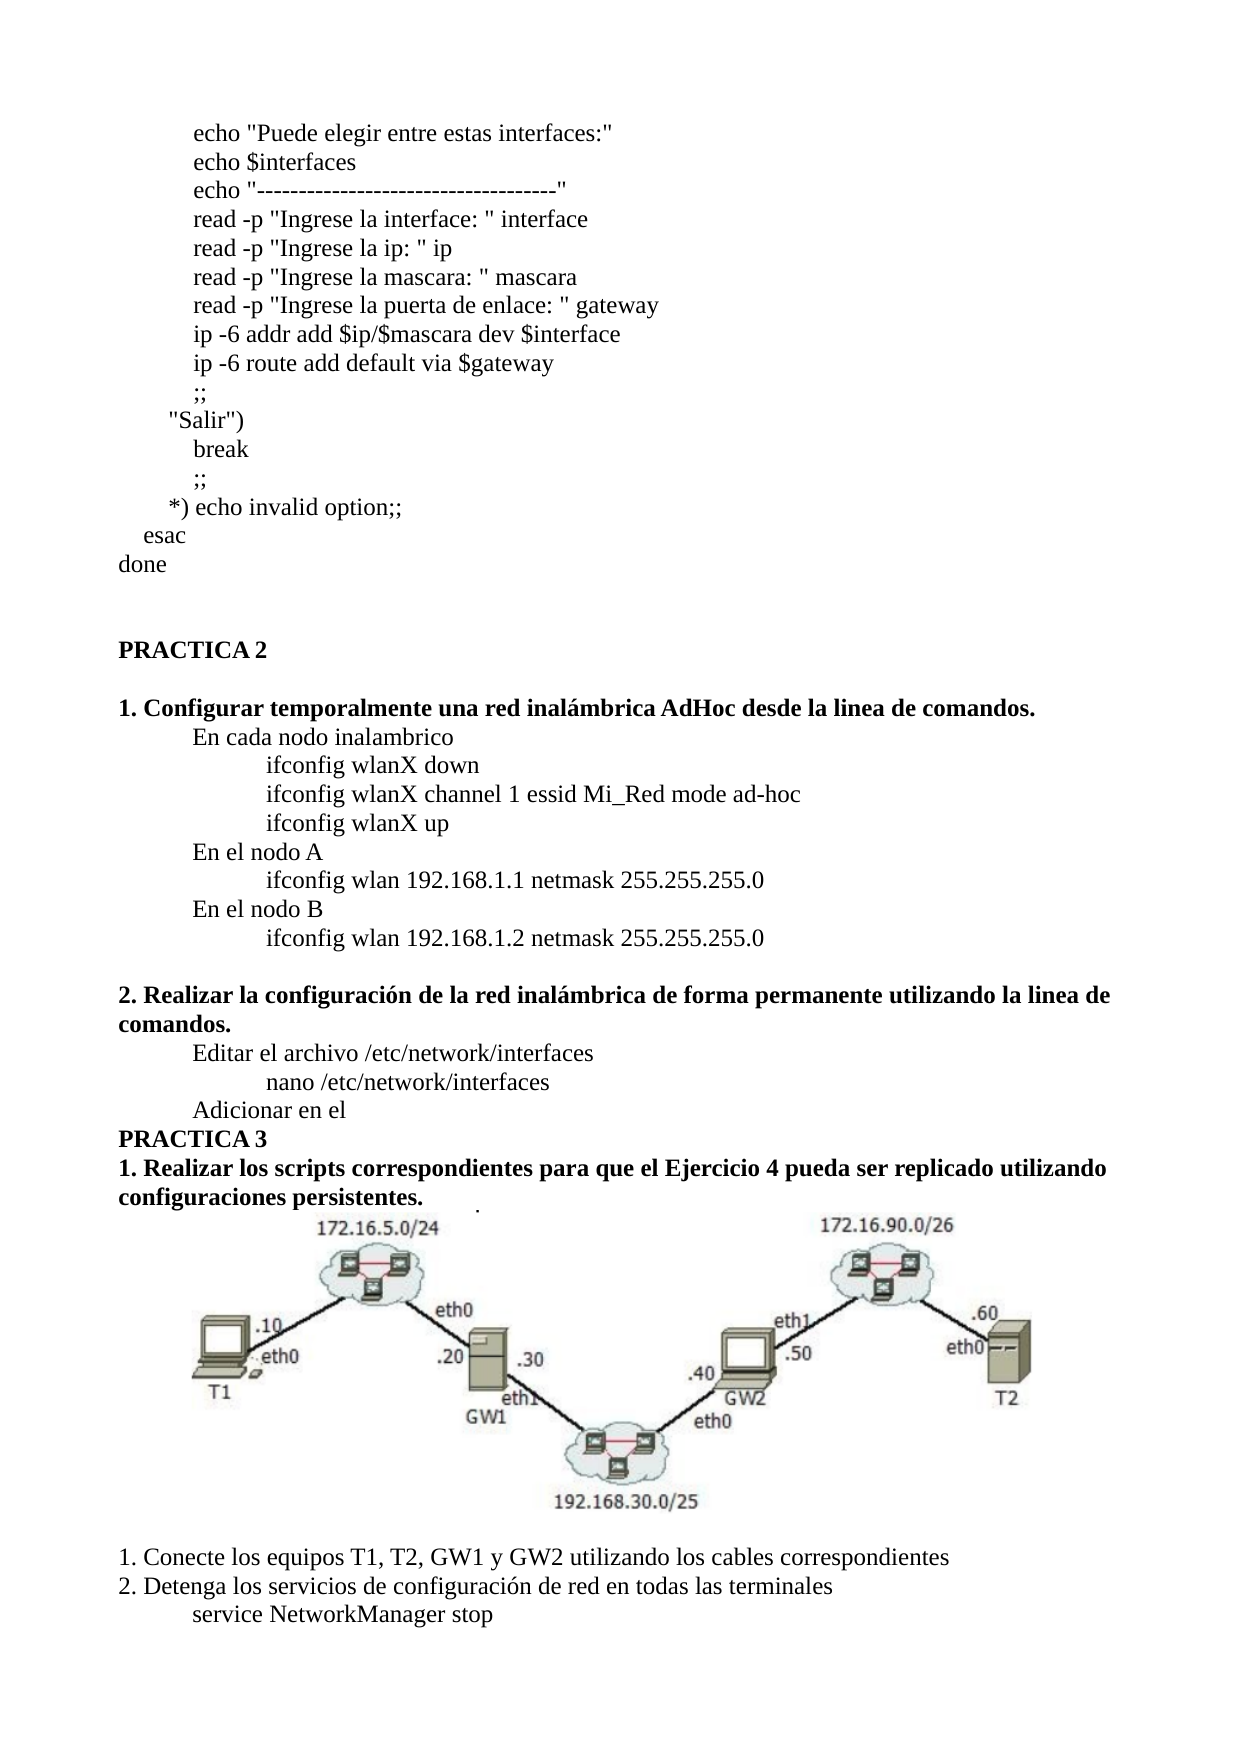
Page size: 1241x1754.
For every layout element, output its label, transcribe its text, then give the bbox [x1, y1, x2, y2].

text echo "------------------------------------" [118, 176, 1122, 204]
text ip -6 route add default via $gateway [118, 348, 1122, 377]
text PRACTICA 3 [118, 1124, 1122, 1153]
text En cada nodo inalambrico [118, 722, 1122, 751]
text En el nodo B [118, 894, 1122, 923]
text ifconfig wlanX channel 1 essid Mi_Red mode ad-hoc [118, 779, 1122, 808]
text ifconfig wlan 192.168.1.1 netmask 255.255.255.0 [118, 866, 1122, 894]
text echo "Puede elegir entre estas interfaces:" [118, 118, 1122, 147]
picture [187, 1210, 1053, 1514]
text ;; [118, 463, 1122, 492]
text ip -6 addr add $ip/$mascara dev $interface [118, 319, 1122, 348]
text read -p "Ingrese la ip: " ip [118, 233, 1122, 262]
text ifconfig wlanX down [118, 751, 1122, 779]
text Editar el archivo /etc/network/interfaces [118, 1038, 1122, 1067]
text read -p "Ingrese la mascara: " mascara [118, 262, 1122, 291]
text 2. Detenga los servicios de configuración de red en todas las terminales [118, 1571, 1122, 1599]
text PRACTICA 2 [118, 636, 1122, 664]
text service NetworkManager stop [118, 1599, 1122, 1628]
text esac [118, 521, 1122, 549]
text Adicionar en el [118, 1096, 1122, 1124]
text ;; [118, 377, 1122, 406]
text read -p "Ingrese la puerta de enlace: " gateway [118, 291, 1122, 319]
text En el nodo A [118, 837, 1122, 866]
text 1. Conecte los equipos T1, T2, GW1 y GW2 utilizando los cables correspondientes [118, 1542, 1122, 1571]
text "Salir") [118, 406, 1122, 434]
text break [118, 434, 1122, 463]
text *) echo invalid option;; [118, 492, 1122, 521]
text 1. Realizar los scripts correspondientes para que el Ejercicio 4 pueda ser replicado utilizando configuraciones persistentes. [118, 1153, 1122, 1211]
text ifconfig wlanX up [118, 808, 1122, 837]
text nano /etc/network/interfaces [118, 1067, 1122, 1096]
text done [118, 549, 1122, 578]
text read -p "Ingrese la interface: " interface [118, 204, 1122, 233]
text ifconfig wlan 192.168.1.2 netmask 255.255.255.0 [118, 923, 1122, 952]
text 2. Realizar la configuración de la red inalámbrica de forma permanente utilizando la linea de comandos. [118, 981, 1122, 1038]
text 1. Configurar temporalmente una red inalámbrica AdHoc desde la linea de comandos. [118, 693, 1122, 722]
text echo $interfaces [118, 147, 1122, 176]
